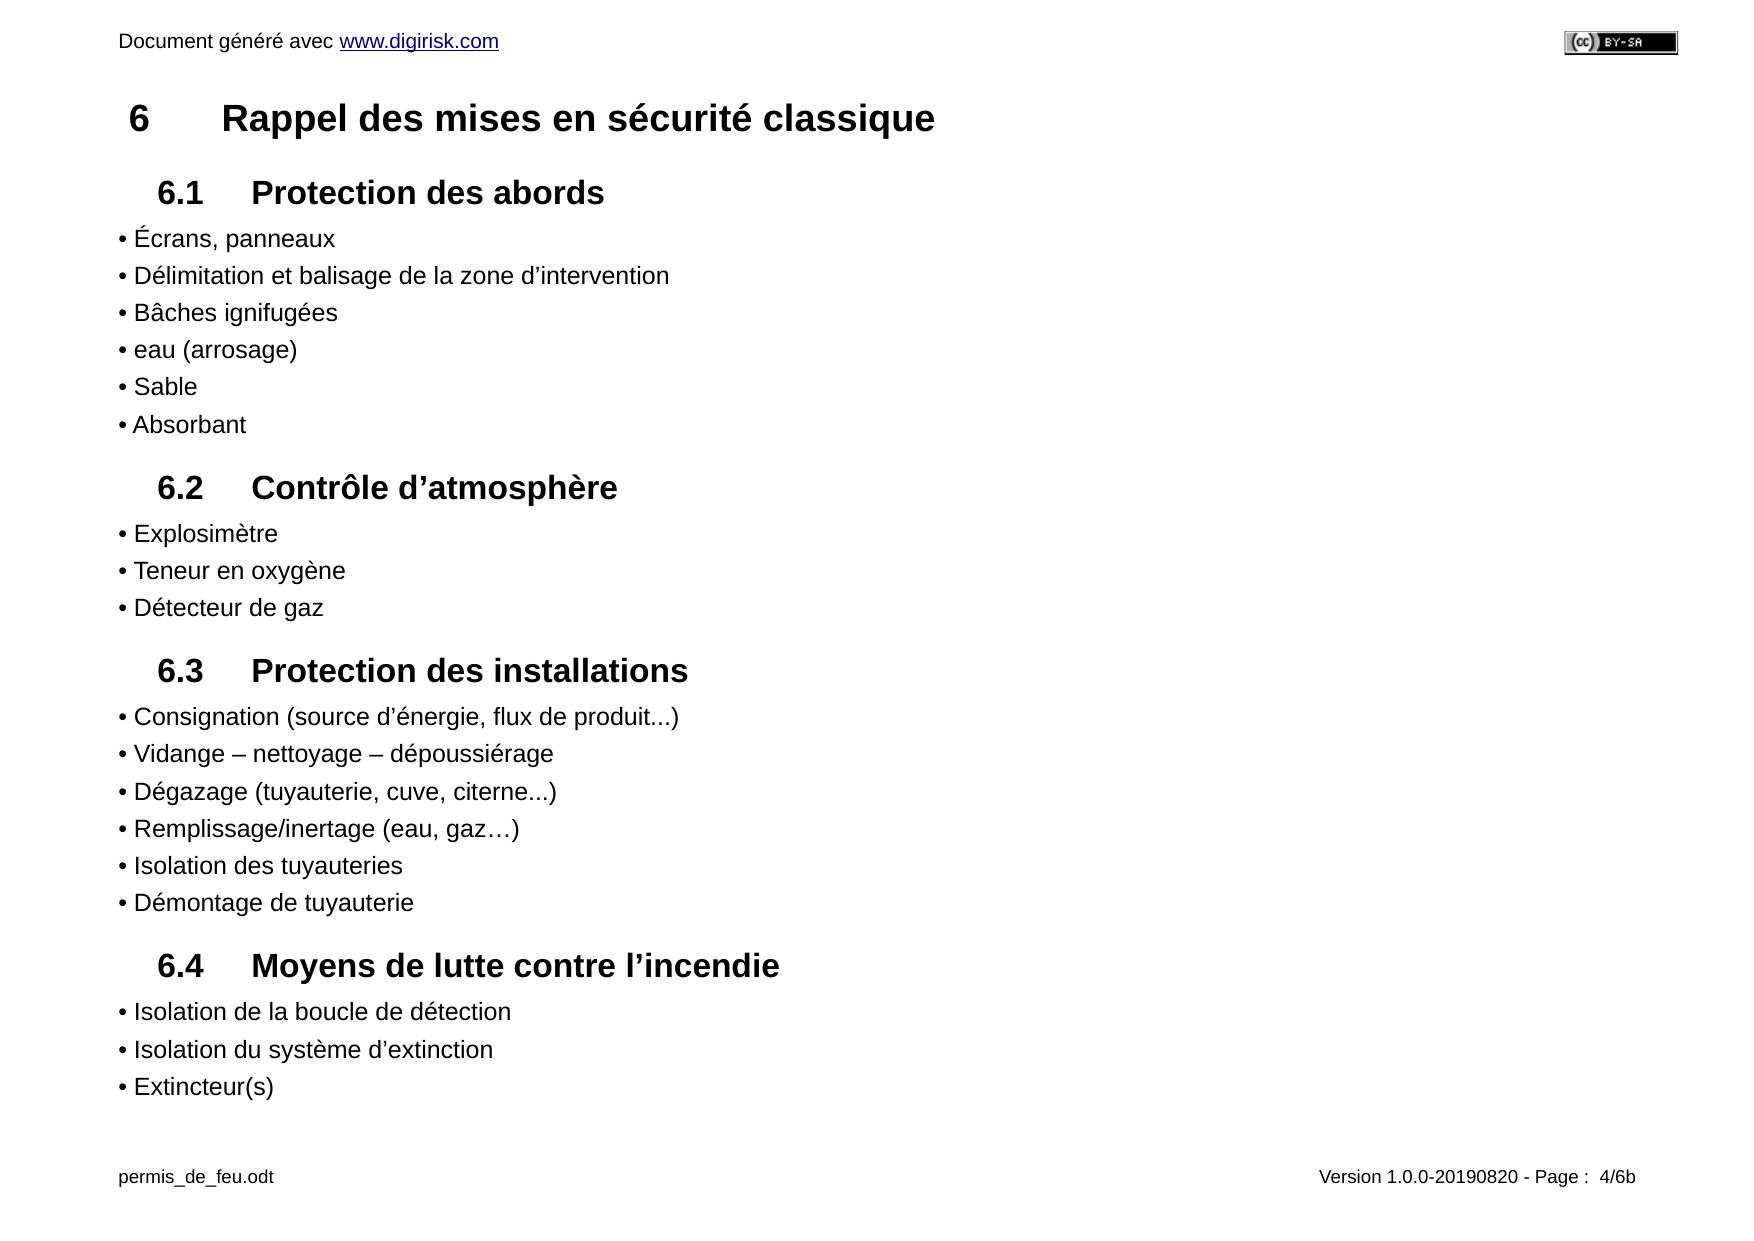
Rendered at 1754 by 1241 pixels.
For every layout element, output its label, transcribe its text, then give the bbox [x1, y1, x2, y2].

text • Consignation (source d’énergie, flux de produit...) [118, 702, 1636, 731]
subtitle Moyens de lutte contre l’incendie [148, 946, 1636, 985]
subtitle Protection des abords [148, 172, 1636, 211]
text • Isolation de la boucle de détection [118, 997, 1636, 1026]
text • Détecteur de gaz [118, 593, 1636, 622]
text • Délimitation et balisage de la zone d’intervention [118, 261, 1636, 289]
text • Écrans, panneaux [118, 224, 1636, 252]
text • Explosimètre [118, 519, 1636, 547]
subtitle Contrôle d’atmosphère [148, 468, 1636, 506]
text • Extincteur(s) [118, 1072, 1636, 1101]
subtitle Rappel des mises en sécurité classique [118, 96, 1636, 139]
text • Teneur en oxygène [118, 556, 1636, 585]
text • Absorbant [118, 409, 1636, 438]
text • Remplissage/inertage (eau, gaz…) [118, 814, 1636, 843]
picture [1564, 31, 1679, 55]
text • Isolation du système d’extinction [118, 1034, 1636, 1063]
text • Démontage de tuyauterie [118, 888, 1636, 917]
text • Isolation des tuyauteries [118, 851, 1636, 880]
text • eau (arrosage) [118, 335, 1636, 364]
subtitle Protection des installations [148, 651, 1636, 690]
text • Vidange – nettoyage – dépoussiérage [118, 739, 1636, 768]
text • Dégazage (tuyauterie, cuve, citerne...) [118, 777, 1636, 805]
text • Sable [118, 372, 1636, 401]
text • Bâches ignifugées [118, 298, 1636, 327]
